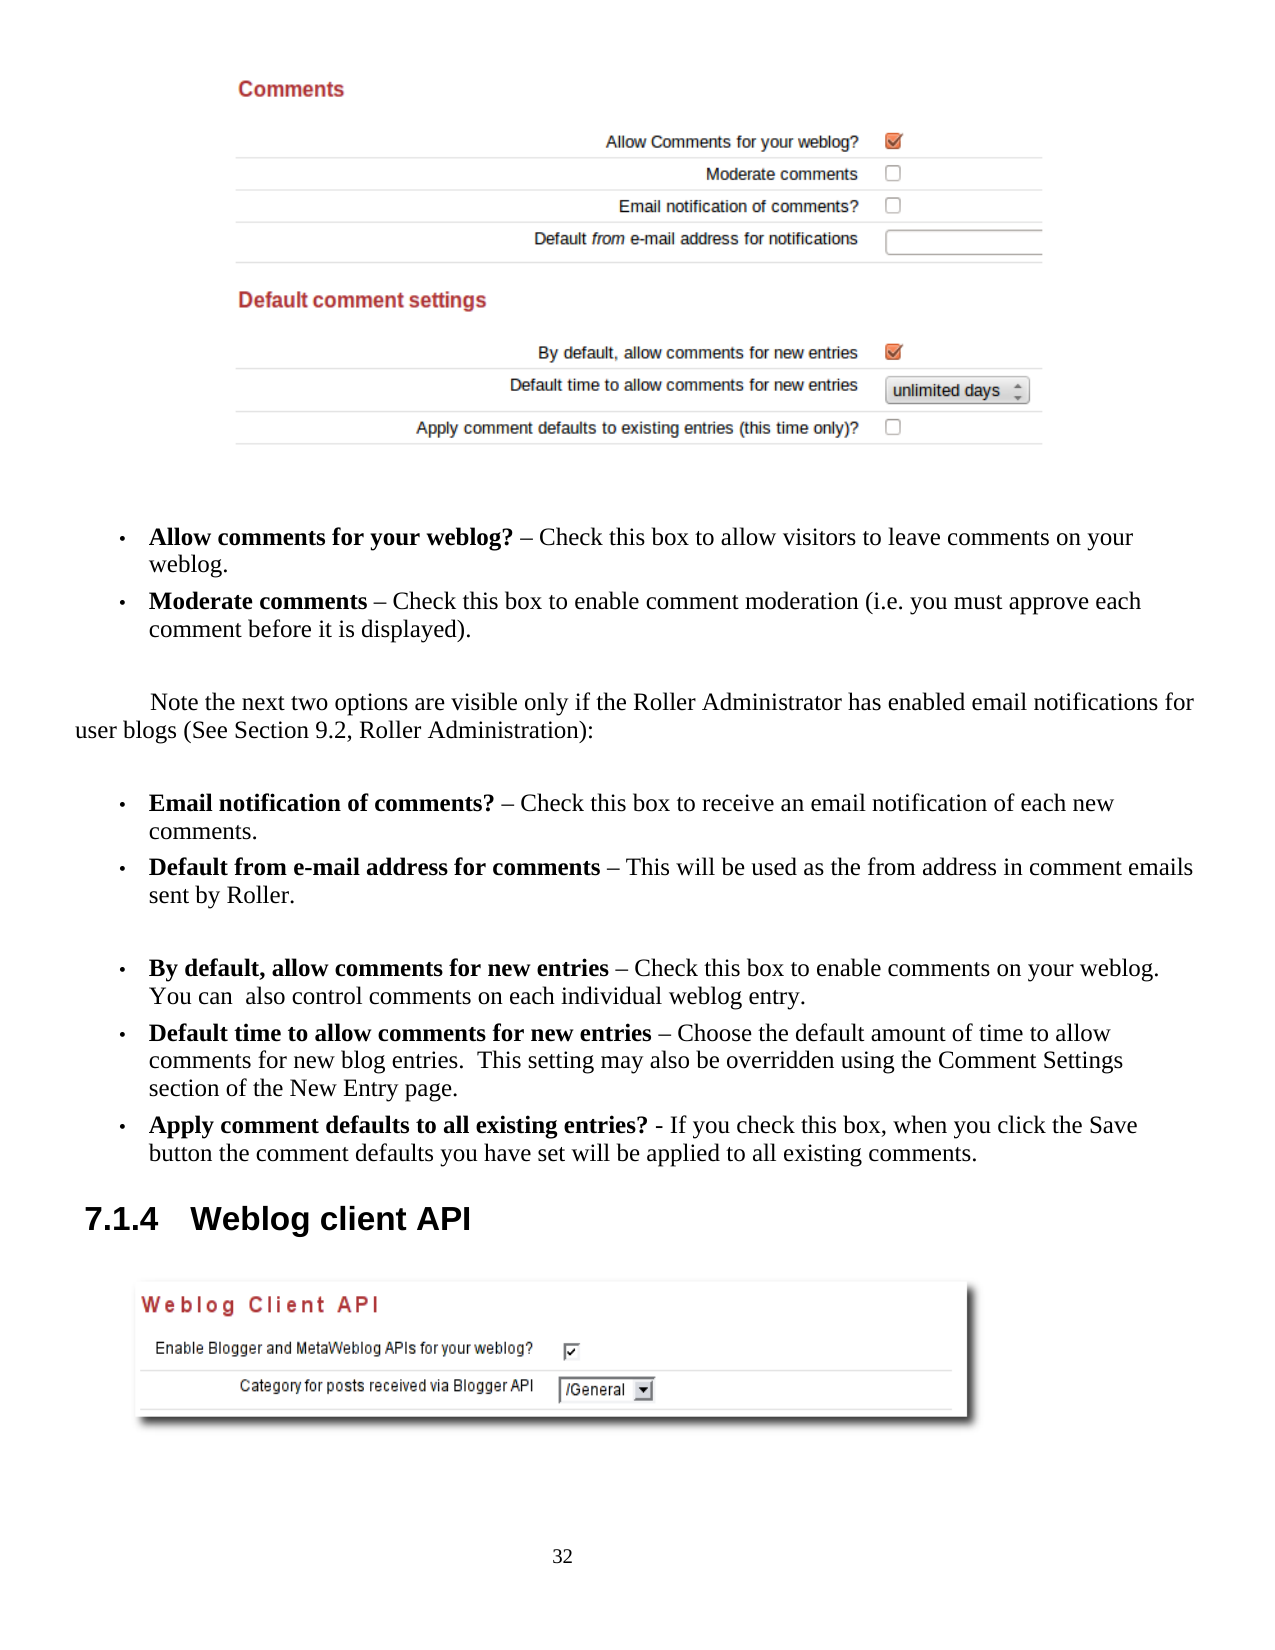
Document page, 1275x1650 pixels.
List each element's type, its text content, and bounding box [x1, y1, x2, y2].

subtitle Weblog client API [75, 1200, 1200, 1238]
list By default, allow comments for new entries – Check this box to enable comments on your weblog. You can also control comments on each individual weblog entry. [119, 954, 1200, 1010]
list Default from e-mail address for comments – This will be used as the from address in comment emails sent by Roller. [119, 853, 1200, 909]
list Email notification of comments? – Check this box to receive an email notification of each new comments. [119, 789, 1200, 844]
list Default time to allow comments for new entries – Choose the default amount of time to allow comments for new blog entries. This setting may also be overridden using the Comment Settings section of the New Entry page. [119, 1019, 1200, 1102]
picture [232, 75, 1043, 450]
list Moderate comments – Check this box to enable comment moderation (i.e. you must approve each comment before it is displayed). [119, 587, 1200, 642]
list Allow comments for your weblog? – Check this box to allow visitors to leave comments on your weblog. [119, 523, 1200, 578]
list Apply comment defaults to all existing entries? - If you check this box, when you click the Save button the comment defaults you have set will be applied to all existing comments. [119, 1111, 1200, 1166]
text Note the next two options are visible only if the Roller Administrator has enabled email notifications for user blogs (See Section 9.2, Roller Administration): [75, 688, 1200, 743]
picture [129, 1275, 986, 1437]
